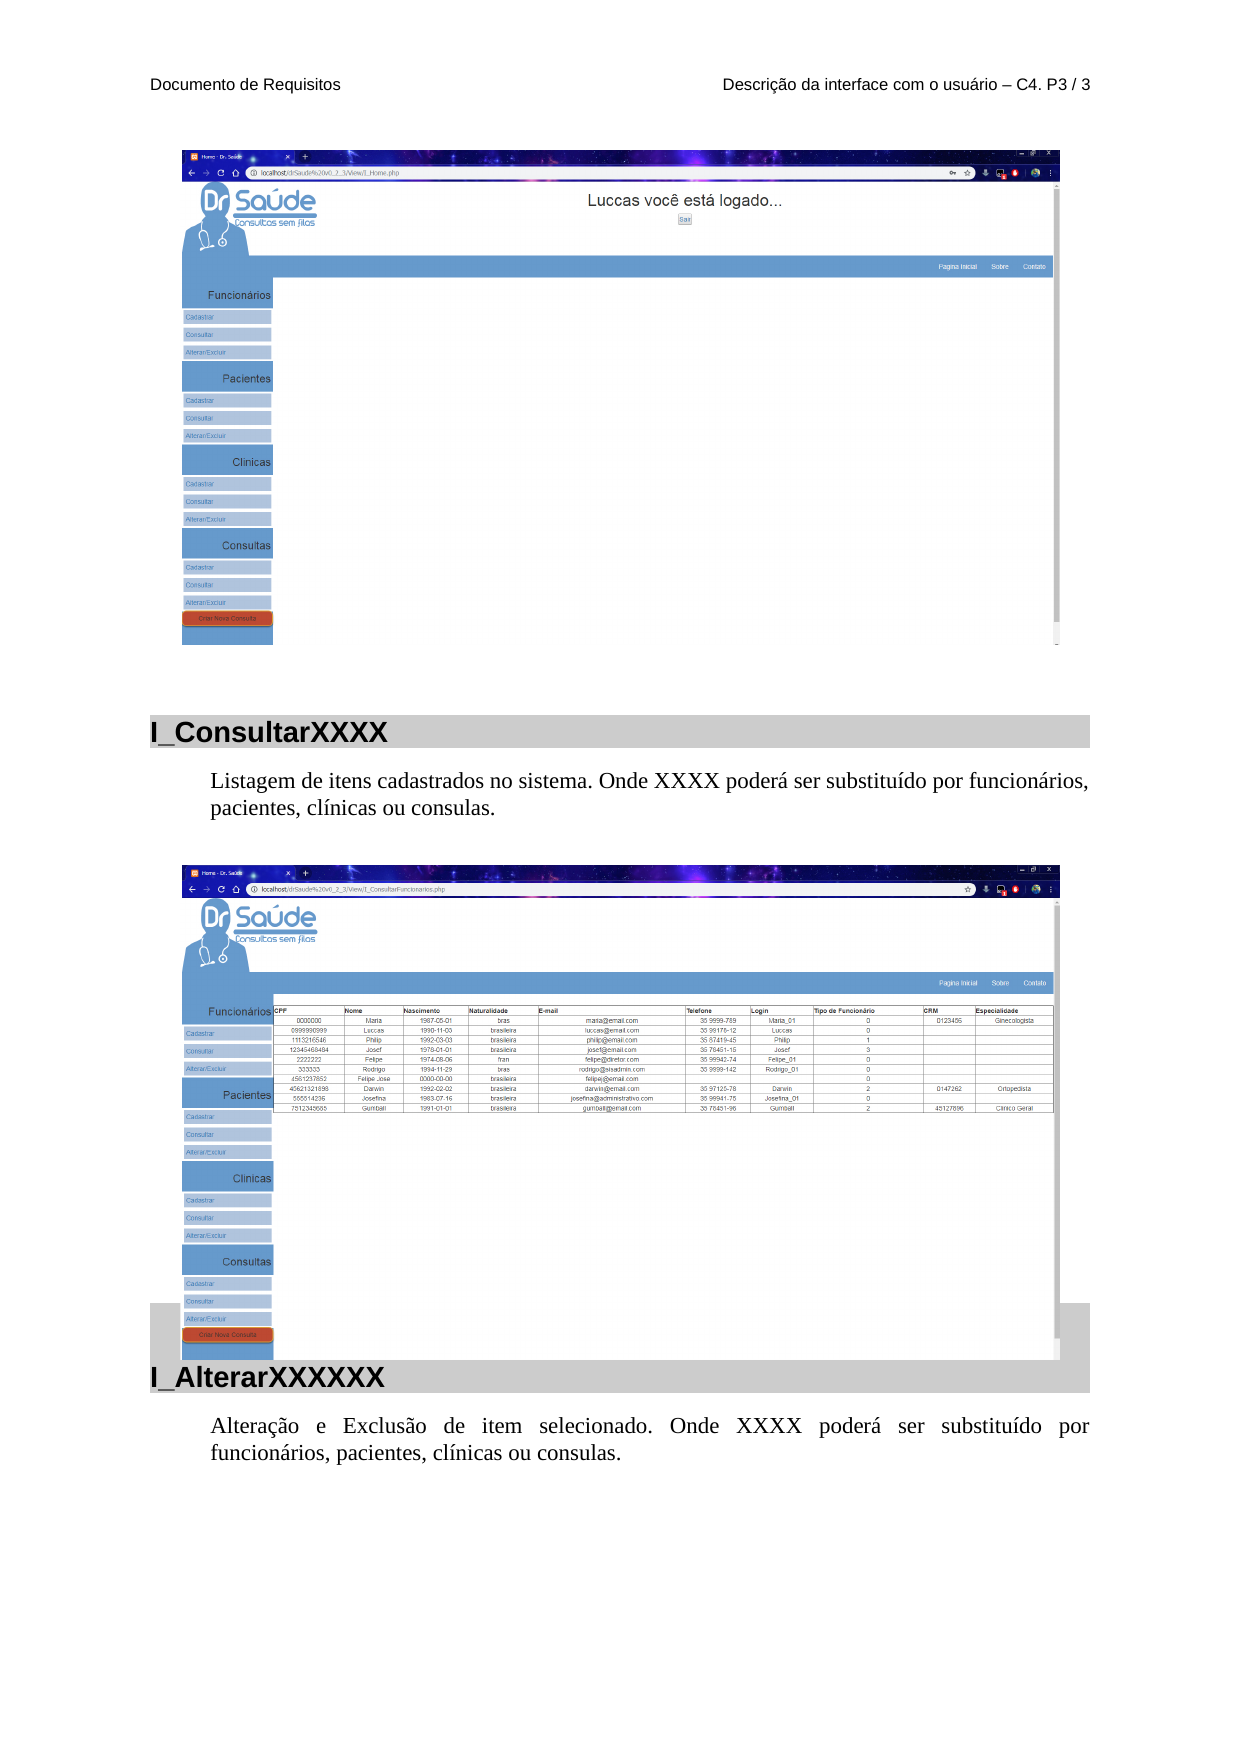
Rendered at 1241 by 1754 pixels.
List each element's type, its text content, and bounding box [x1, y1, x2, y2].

text Alteração e Exclusão de item selecionado. Onde XXXX poderá ser substituído por funcionários, pacientes, clínicas ou consulas. [210, 1412, 1090, 1465]
subtitle I_ConsultarXXXX [150, 715, 1090, 748]
picture [180, 865, 1060, 1360]
subtitle I_AlterarXXXXXX [150, 1303, 1090, 1393]
text Listagem de itens cadastrados no sistema. Onde XXXX poderá ser substituído por funcionários, pacientes, clínicas ou consulas. [210, 767, 1090, 820]
picture [180, 150, 1060, 645]
